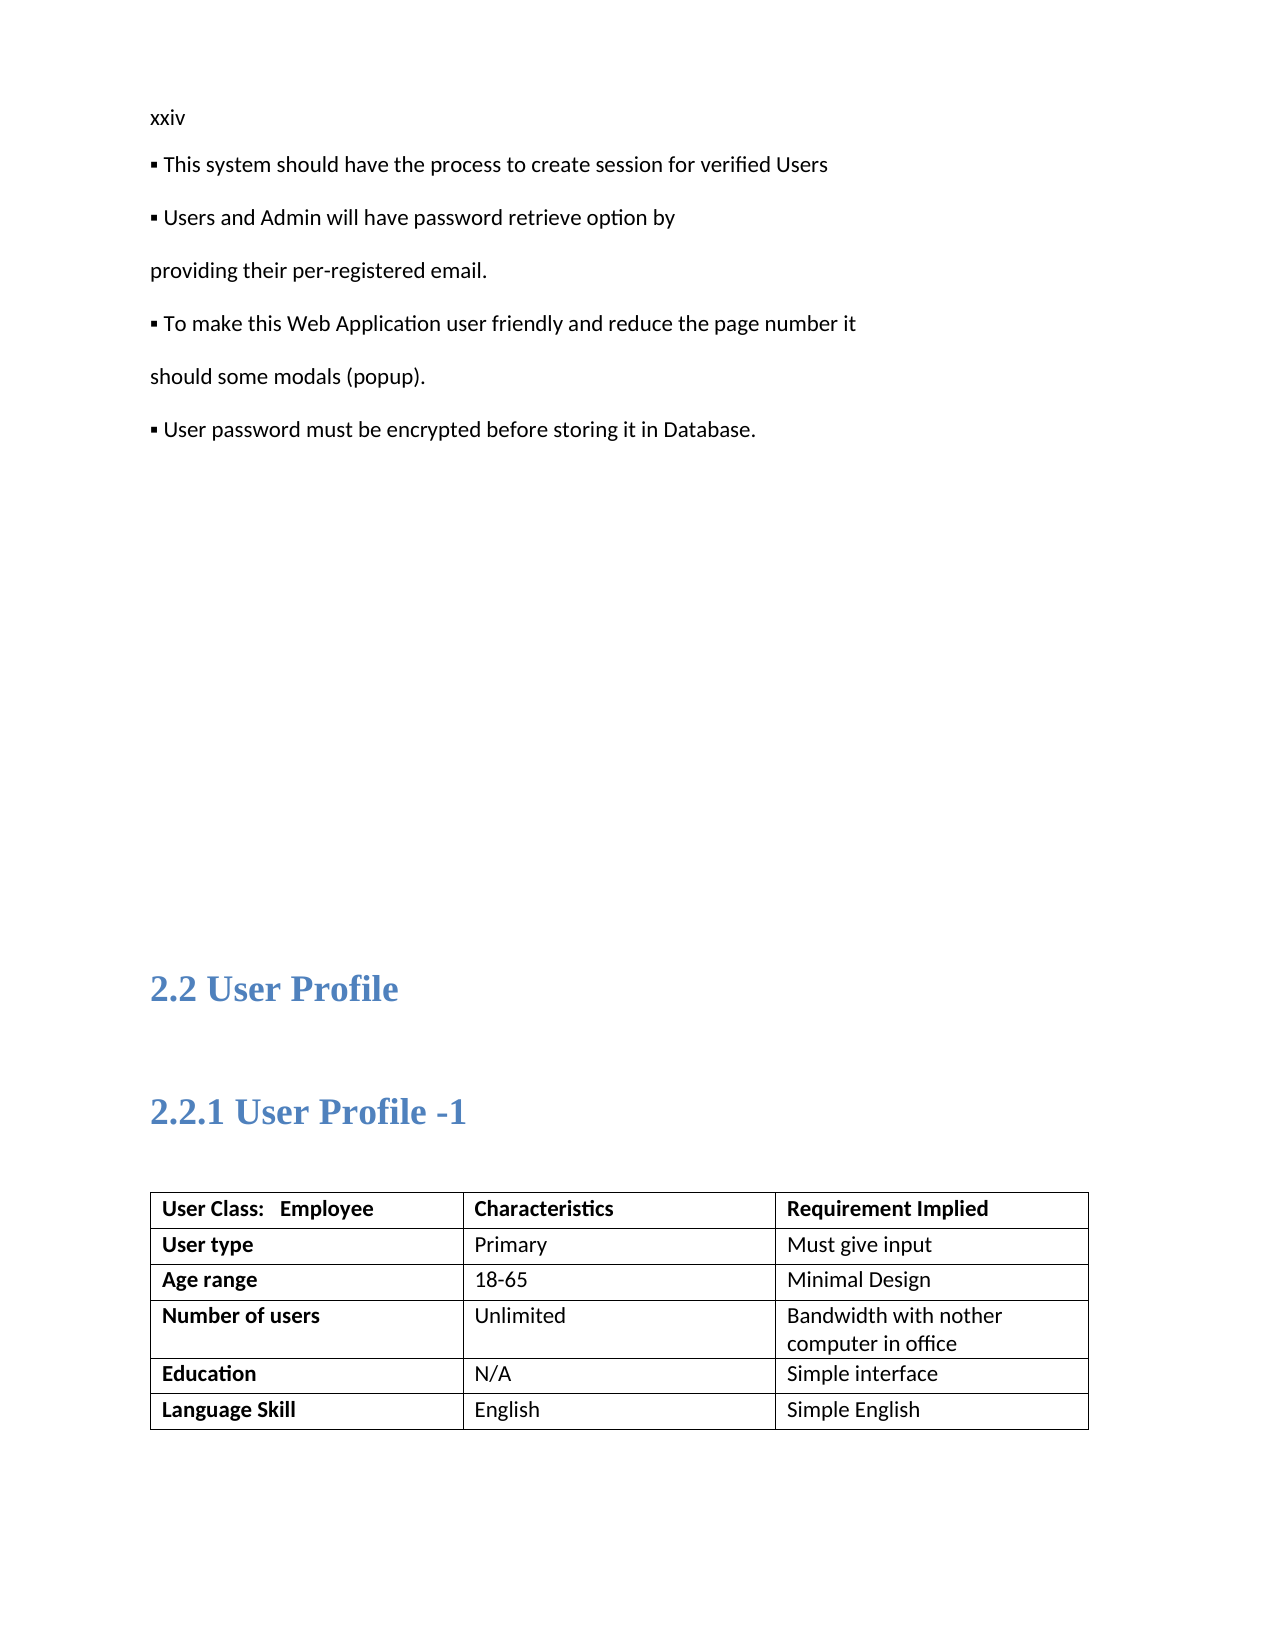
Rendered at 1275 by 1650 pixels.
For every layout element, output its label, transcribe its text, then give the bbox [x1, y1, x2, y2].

table_cell Language Skill [151, 1394, 463, 1429]
table_cell English [464, 1394, 775, 1429]
text should some modals (popup). [150, 362, 1125, 390]
text ▪ User password must be encrypted before storing it in Database. [150, 415, 1125, 443]
table_cell Age range [151, 1265, 463, 1299]
text ▪ Users and Admin will have password retrieve option by [150, 203, 1125, 231]
table_cell Education [151, 1359, 463, 1393]
table_header User Class: Employee [151, 1193, 463, 1228]
subtitle 2.2.1 User Profile -1 [150, 1089, 1125, 1133]
text ▪ This system should have the process to create session for verified Users [150, 150, 1125, 178]
table_cell Simple interface [776, 1359, 1088, 1393]
text ▪ To make this Web Application user friendly and reduce the page number it [150, 309, 1125, 337]
table_cell Unlimited [464, 1301, 775, 1357]
table_cell Minimal Design [776, 1265, 1088, 1299]
table_cell Number of users [151, 1301, 463, 1357]
table_cell User type [151, 1229, 463, 1264]
table_cell Simple English [776, 1394, 1088, 1429]
table_cell N/A [464, 1359, 775, 1393]
table_cell 18-65 [464, 1265, 775, 1299]
subtitle 2.2 User Profile [150, 966, 1125, 1009]
table_header Requirement Implied [776, 1193, 1088, 1228]
table_cell Primary [464, 1229, 775, 1264]
text providing their per-registered email. [150, 256, 1125, 284]
table_cell Must give input [776, 1229, 1088, 1264]
table_cell Bandwidth with nother computer in office [776, 1301, 1088, 1357]
table_header Characteristics [464, 1193, 775, 1228]
